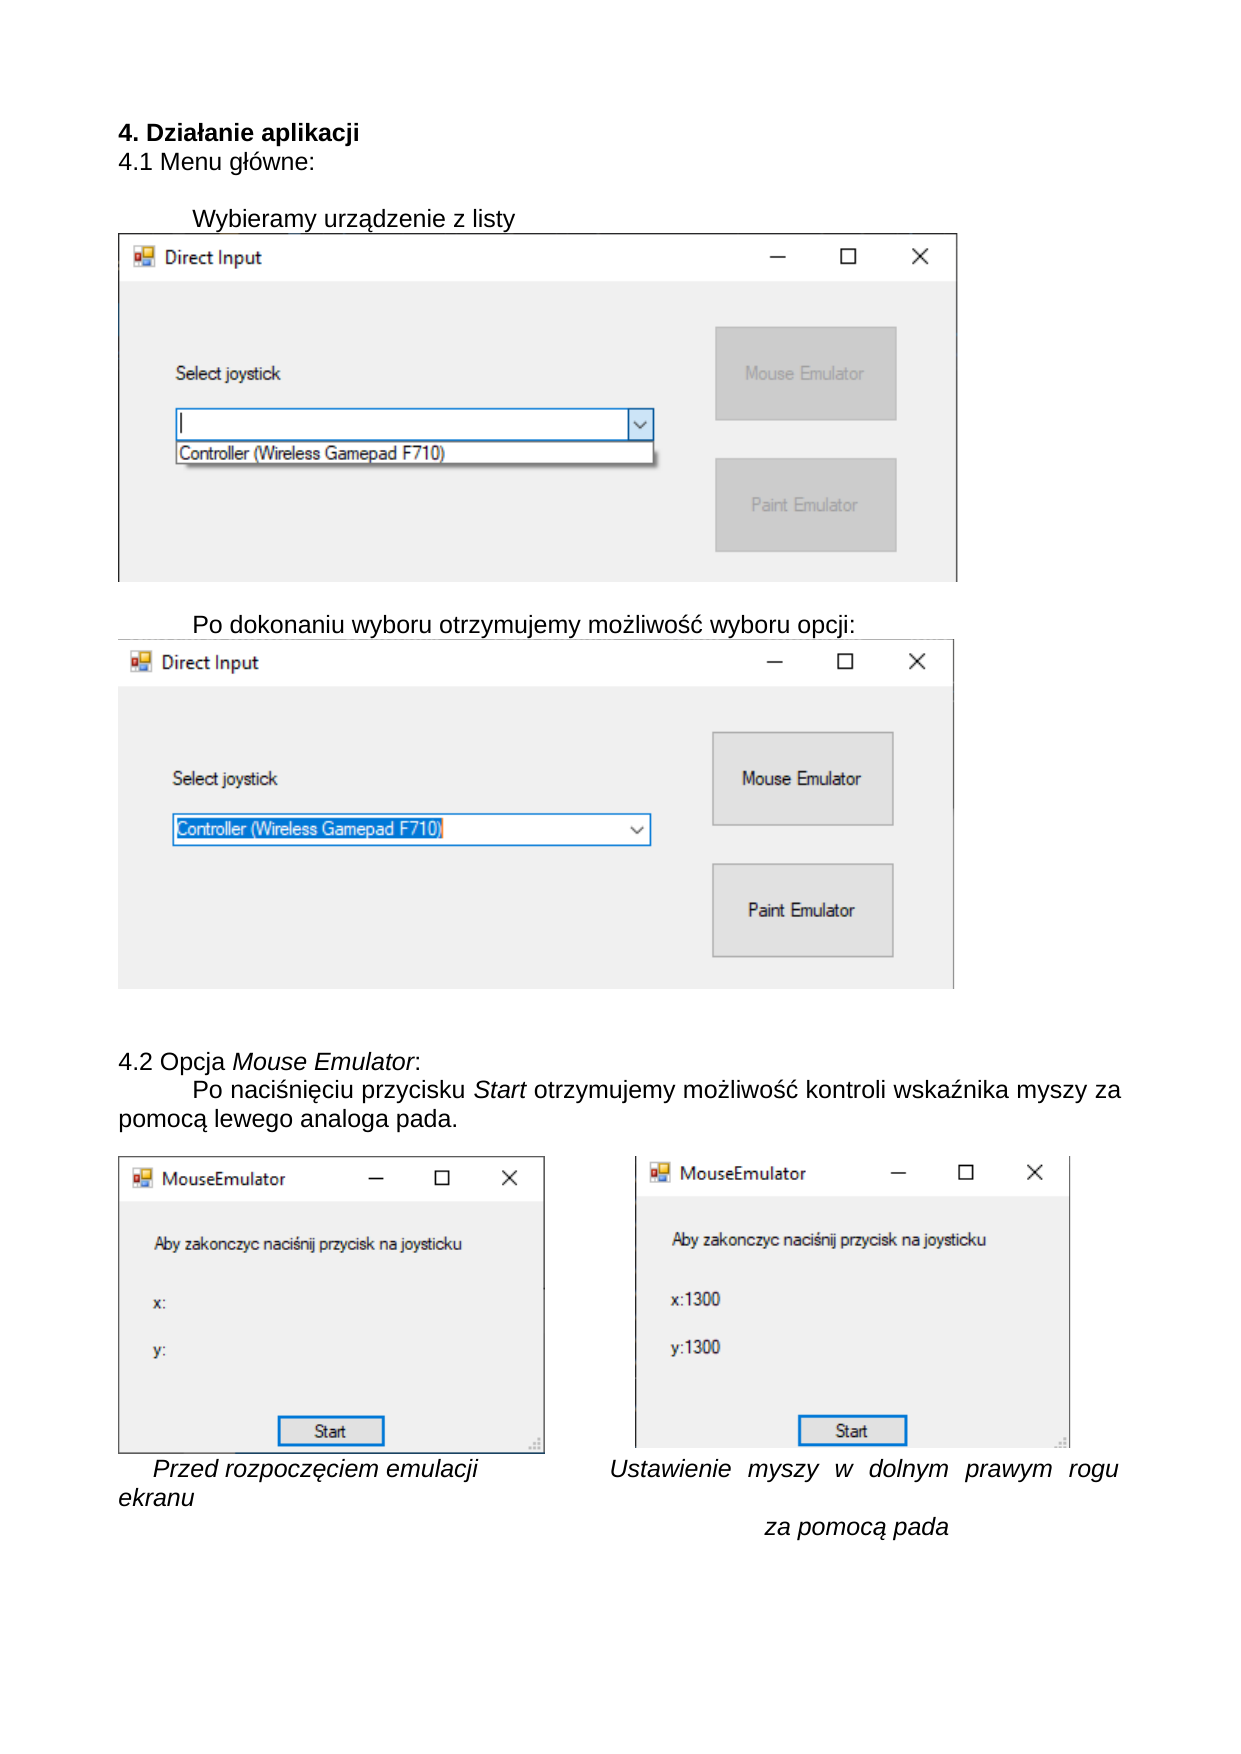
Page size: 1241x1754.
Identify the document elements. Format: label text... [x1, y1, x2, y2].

text Wybieramy urządzenie z listy [118, 204, 1122, 233]
text 4.1 Menu główne: [118, 147, 1122, 176]
text Po naciśnięciu przycisku Start otrzymujemy możliwość kontroli wskaźnika myszy za pomocą lewego analoga pada. [118, 1075, 1122, 1133]
text 4.2 Opcja Mouse Emulator: [118, 1047, 1122, 1075]
picture [635, 1156, 1071, 1448]
picture [118, 233, 958, 582]
text Przed rozpoczęciem emulacji Ustawienie myszy w dolnym prawym rogu ekranu [118, 1454, 1122, 1511]
picture [118, 639, 955, 989]
picture [118, 1156, 545, 1454]
text Po dokonaniu wyboru otrzymujemy możliwość wyboru opcji: [118, 610, 1122, 639]
text za pomocą pada [118, 1511, 1122, 1540]
text 4. Działanie aplikacji [118, 118, 1122, 147]
